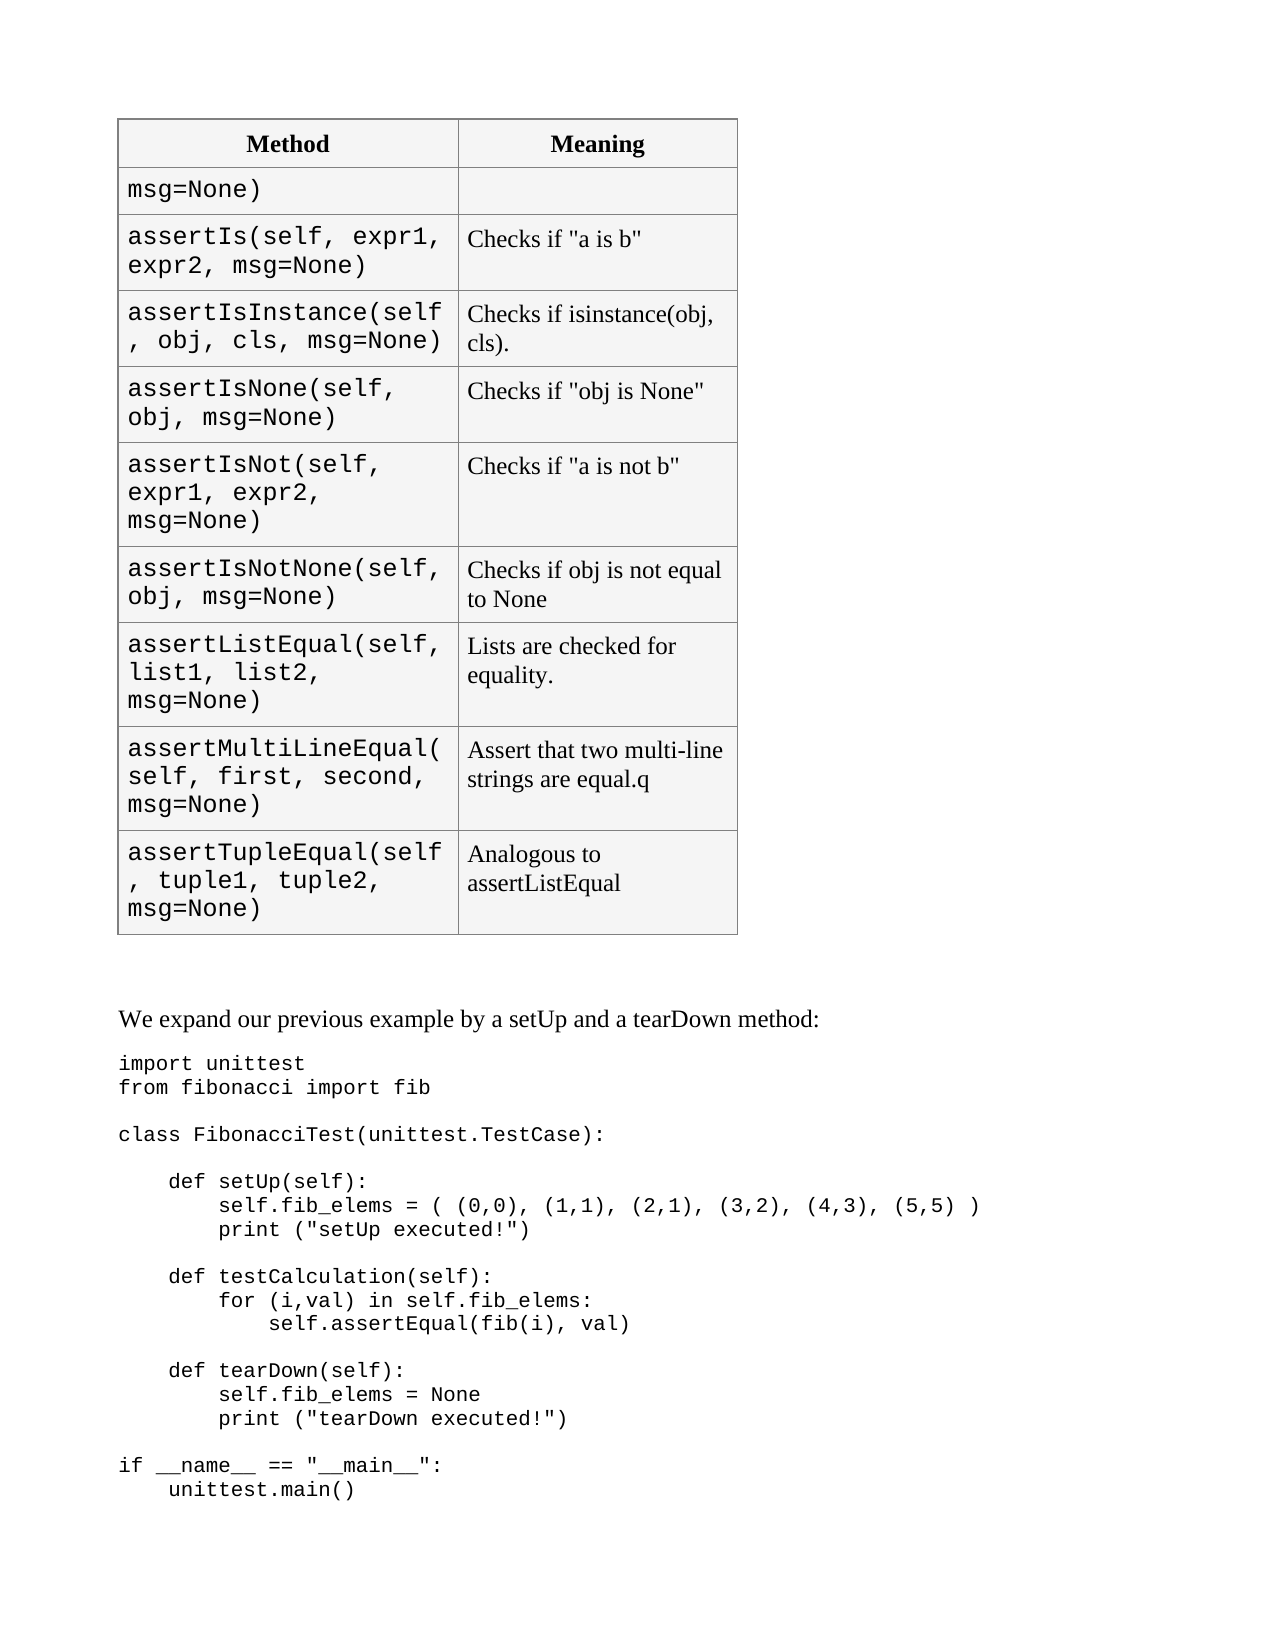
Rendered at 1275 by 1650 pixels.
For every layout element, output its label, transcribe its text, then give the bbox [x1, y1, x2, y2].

text self.fib_elems = None [118, 1384, 1157, 1408]
table_cell assertMultiLineEqual(self, first, second, msg=None) [119, 727, 458, 830]
table_cell assertIsNot(self, expr1, expr2, msg=None) [119, 443, 458, 546]
table_cell Checks if obj is not equal to None [459, 547, 737, 622]
text if __name__ == "__main__": [118, 1455, 1157, 1479]
table_cell Lists are checked for equality. [459, 623, 737, 726]
text class FibonacciTest(unittest.TestCase): [118, 1124, 1157, 1148]
table_cell Checks if "obj is None" [459, 367, 737, 442]
table_cell Analogous to assertListEqual [459, 831, 737, 933]
text for (i,val) in self.fib_elems: [118, 1289, 1157, 1313]
text def tearDown(self): [118, 1361, 1157, 1384]
text def setUp(self): [118, 1171, 1157, 1195]
text self.assertEqual(fib(i), val) [118, 1313, 1157, 1337]
table_cell Checks if "a is b" [459, 215, 737, 290]
text self.fib_elems = ( (0,0), (1,1), (2,1), (3,2), (4,3), (5,5) ) [118, 1195, 1157, 1219]
table_header Meaning [459, 120, 737, 167]
text def testCalculation(self): [118, 1266, 1157, 1289]
table_header Method [119, 120, 458, 167]
table_cell assertTupleEqual(self, tuple1, tuple2, msg=None) [119, 831, 458, 933]
text from fibonacci import fib [118, 1077, 1157, 1100]
text unittest.main() [118, 1479, 1157, 1502]
table_cell assertIsNotNone(self, obj, msg=None) [119, 547, 458, 622]
table_cell msg=None) [119, 168, 458, 214]
table_cell assertIsInstance(self, obj, cls, msg=None) [119, 291, 458, 366]
table_cell assertIsNone(self, obj, msg=None) [119, 367, 458, 442]
table_cell [459, 168, 737, 214]
table_cell Checks if isinstance(obj, cls). [459, 291, 737, 366]
text We expand our previous example by a setUp and a tearDown method: [118, 935, 1157, 1033]
text print ("tearDown executed!") [118, 1408, 1157, 1431]
table_cell assertListEqual(self, list1, list2, msg=None) [119, 623, 458, 726]
table_cell assertIs(self, expr1, expr2, msg=None) [119, 215, 458, 290]
table_cell Assert that two multi-line strings are equal.q [459, 727, 737, 830]
table_cell Checks if "a is not b" [459, 443, 737, 546]
text print ("setUp executed!") [118, 1219, 1157, 1242]
text import unittest [118, 1053, 1157, 1077]
